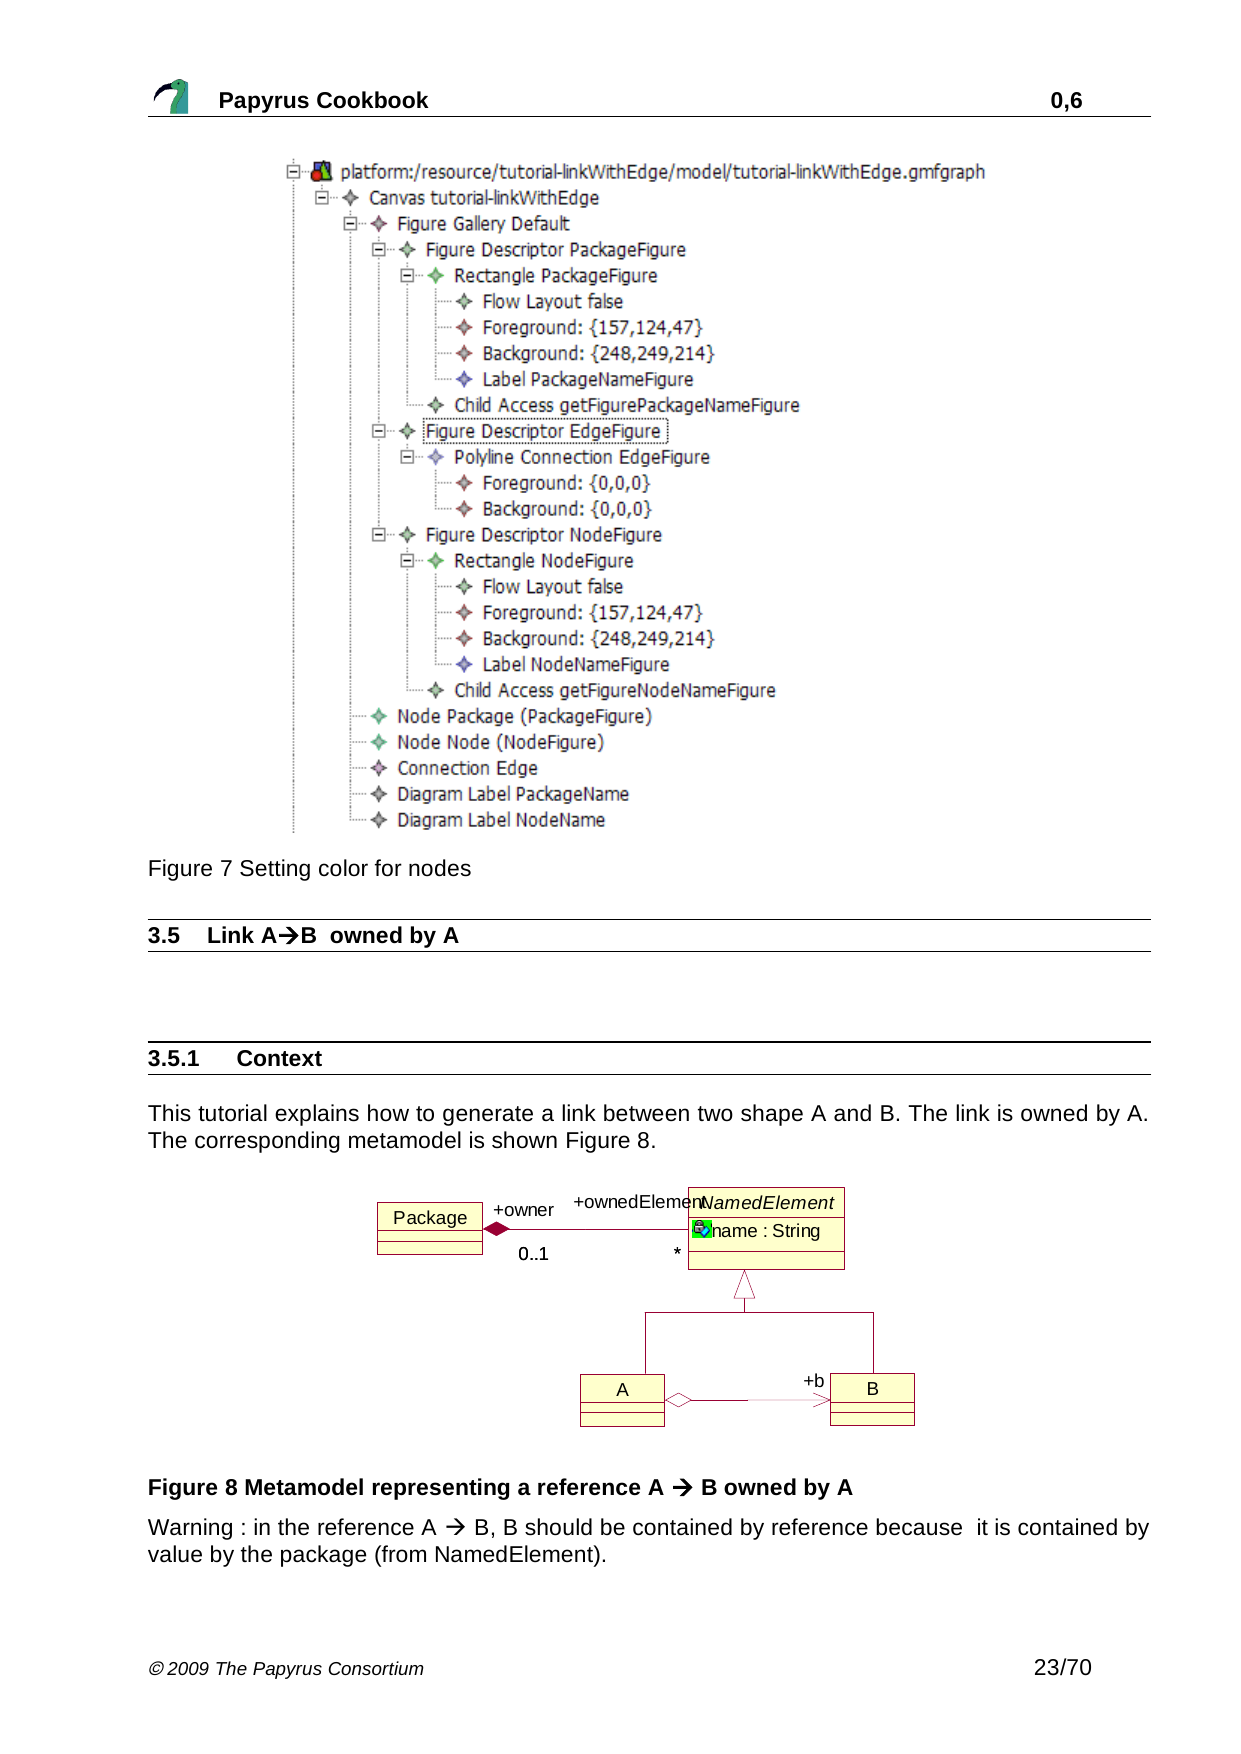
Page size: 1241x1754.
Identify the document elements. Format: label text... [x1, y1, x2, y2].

picture [153, 79, 189, 114]
text Figure 8 Metamodel representing a reference A  B owned by A [148, 1473, 1151, 1501]
subtitle Context [148, 1043, 1151, 1074]
text Warning : in the reference A  B, B should be contained by reference because it is contained by value by the package (from NamedElement). [148, 1513, 1151, 1567]
subtitle Link AB owned by A [148, 920, 1151, 951]
text This tutorial explains how to generate a link between two shape A and B. The link is owned by A. The corresponding metamodel is shown Figure 8. [148, 1100, 1151, 1154]
picture [284, 156, 1016, 833]
text Figure 7 Setting color for nodes [148, 854, 1151, 881]
